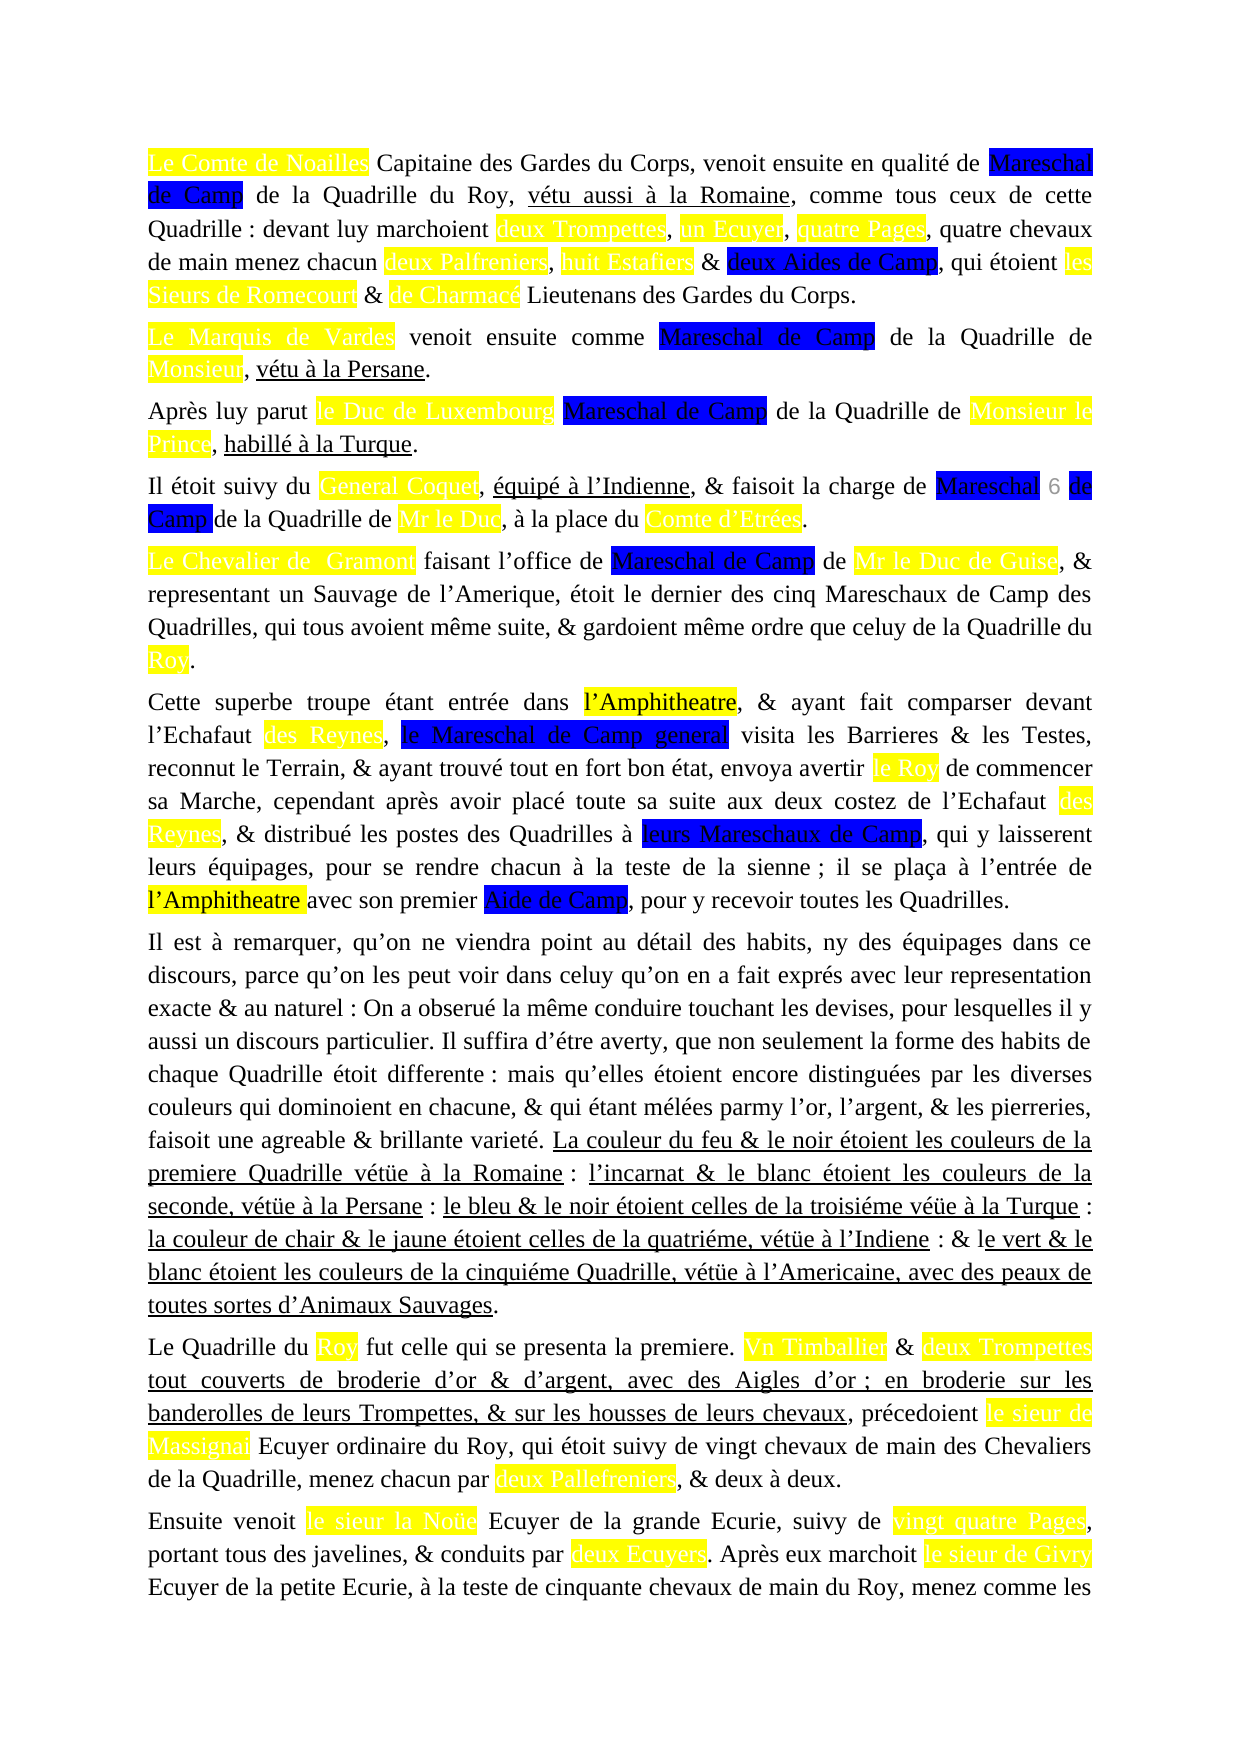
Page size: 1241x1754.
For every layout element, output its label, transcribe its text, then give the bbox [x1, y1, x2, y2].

text Le Chevalier de Gramont faisant l’office de Mareschal de Camp de Mr le Duc de Guise, & representant un Sauvage de l’Amerique, étoit le dernier des cinq Mareschaux de Camp des Quadrilles, qui tous avoient même suite, & gardoient même ordre que celuy de la Quadrille du Roy. [148, 546, 1093, 674]
text Le Quadrille du Roy fut celle qui se presenta la premiere. Vn Timballier & deux Trompettes tout couverts de broderie d’or & d’argent, avec des Aigles d’or ; en broderie sur les [148, 1332, 1093, 1390]
text Cette superbe troupe étant entrée dans l’Amphitheatre, & ayant fait comparser devant l’Echafaut des Reynes, le Mareschal de Camp general visita les Barrieres & les Testes, reconnut le Terrain, & ayant trouvé tout en fort bon état, envoya avertir le Roy de commencer sa Marche, cependant après avoir placé toute sa suite aux deux costez de l’Echafaut des Reynes, & distribué les postes des Quadrilles à leurs Mareschaux de Camp, qui y laisserent leurs équipages, pour se rendre chacun à la teste de la sienne ; il se plaça à l’entrée de l’Amphitheatre avec son premier Aide de Camp, pour y recevoir toutes les Quadrilles. [148, 687, 1093, 914]
text Le Comte de Noailles Capitaine des Gardes du Corps, venoit ensuite en qualité de Mareschal de Camp de la Quadrille du Roy, vétu aussi à la Romaine, comme tous ceux de cette Quadrille : devant luy marchoient deux Trompettes, un Ecuyer, quatre Pages, quatre chevaux de main menez chacun deux Palfreniers, huit Estafiers & deux Aides de Camp, qui étoient les Sieurs de Romecourt & de Charmacé Lieutenans des Gardes du Corps. [148, 148, 1093, 308]
text Il étoit suivy du General Coquet, équipé à l’Indienne, & faisoit la charge de Mareschal 6 de Camp de la Quadrille de Mr le Duc, à la place du Comte d’Etrées. [148, 471, 1093, 533]
text Ensuite venoit le sieur la Noüe Ecuyer de la grande Ecurie, suivy de vingt quatre Pages, portant tous des javelines, & conduits par deux Ecuyers. Après eux marchoit le sieur de Givry Ecuyer de la petite Ecurie, à la teste de cinquante chevaux de main du Roy, menez comme les [148, 1506, 1093, 1601]
text Après luy parut le Duc de Luxembourg Mareschal de Camp de la Quadrille de Monsieur le Prince, habillé à la Turque. [148, 396, 1093, 458]
text banderolles de leurs Trompettes, & sur les housses de leurs chevaux, précedoient le sieur de Massignai Ecuyer ordinaire du Roy, qui étoit suivy de vingt chevaux de main des Chevaliers de la Quadrille, menez chacun par deux Pallefreniers, & deux à deux. [148, 1392, 1093, 1493]
text Il est à remarquer, qu’on ne viendra point au détail des habits, ny des équipages dans ce discours, parce qu’on les peut voir dans celuy qu’on en a fait exprés avec leur representation exacte & au naturel : On a obserué la même conduire touchant les devises, pour lesquelles il y aussi un discours particulier. Il suffira d’étre averty, que non seulement la forme des habits de chaque Quadrille étoit differente : mais qu’elles étoient encore distinguées par les diverses couleurs qui dominoient en chacune, & qui étant mélées parmy l’or, l’argent, & les pierreries, faisoit une agreable & brillante varieté. La couleur du feu & le noir étoient les couleurs de la premiere Quadrille vétüe à la Romaine : l’incarnat & le blanc étoient les couleurs de la seconde, vétüe à la Persane : le bleu & le noir étoient celles de la troisiéme véüe à la Turque : la couleur de chair & le jaune étoient celles de la quatriéme, vétüe à l’Indiene : & le vert & le blanc étoient les couleurs de la cinquiéme Quadrille, vétüe à l’Americaine, avec des peaux de toutes sortes d’Animaux Sauvages. [148, 927, 1093, 1319]
text Le Marquis de Vardes venoit ensuite comme Mareschal de Camp de la Quadrille de Monsieur, vétu à la Persane. [148, 322, 1093, 383]
